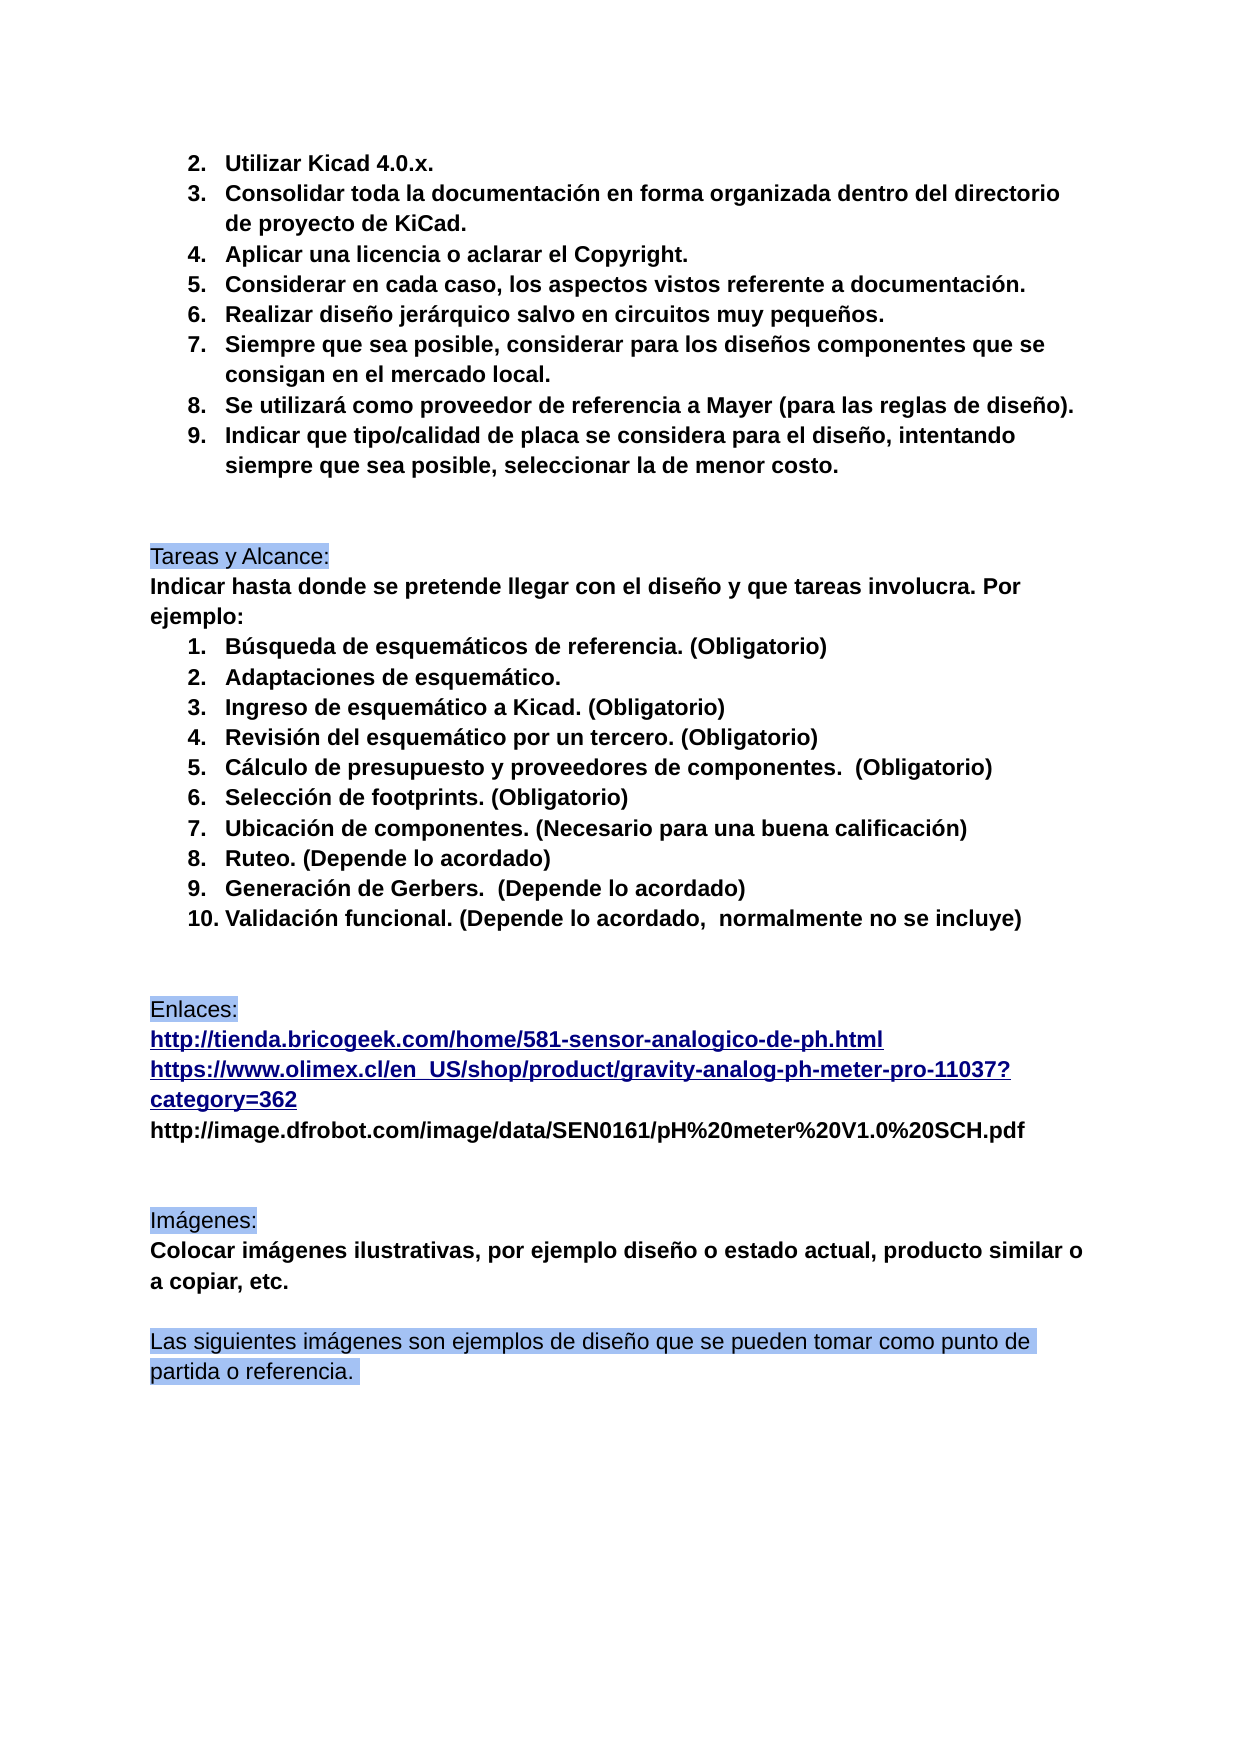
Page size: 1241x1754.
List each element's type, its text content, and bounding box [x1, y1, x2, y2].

text Imágenes: [150, 1207, 1090, 1234]
list Ingreso de esquemático a Kicad. (Obligatorio) [187, 694, 1090, 720]
list Aplicar una licencia o aclarar el Copyright. [187, 241, 1090, 267]
text Indicar hasta donde se pretende llegar con el diseño y que tareas involucra. Por ejemplo: [150, 573, 1090, 629]
list Utilizar Kicad 4.0.x. [187, 150, 1090, 176]
text http://tienda.bricogeek.com/home/581-sensor-analogico-de-ph.html [150, 1026, 1090, 1052]
list Consolidar toda la documentación en forma organizada dentro del directorio de proyecto de KiCad. [187, 180, 1090, 237]
list Ubicación de componentes. (Necesario para una buena calificación) [187, 814, 1090, 841]
list Considerar en cada caso, los aspectos vistos referente a documentación. [187, 271, 1090, 297]
text https://www.olimex.cl/en_US/shop/product/gravity-analog-ph-meter-pro-11037?category=362 [150, 1056, 1090, 1113]
list Realizar diseño jerárquico salvo en circuitos muy pequeños. [187, 301, 1090, 327]
text Las siguientes imágenes son ejemplos de diseño que se pueden tomar como punto de partida o referencia. [150, 1328, 1090, 1385]
text Colocar imágenes ilustrativas, por ejemplo diseño o estado actual, producto similar o a copiar, etc. [150, 1237, 1090, 1294]
text Tareas y Alcance: [150, 543, 1090, 569]
list Se utilizará como proveedor de referencia a Mayer (para las reglas de diseño). [187, 392, 1090, 418]
list Ruteo. (Depende lo acordado) [187, 845, 1090, 871]
list Cálculo de presupuesto y proveedores de componentes. (Obligatorio) [187, 754, 1090, 781]
list Siempre que sea posible, considerar para los diseños componentes que se consigan en el mercado local. [187, 331, 1090, 388]
list Búsqueda de esquemáticos de referencia. (Obligatorio) [187, 633, 1090, 660]
list Generación de Gerbers. (Depende lo acordado) [187, 875, 1090, 901]
list Validación funcional. (Depende lo acordado, normalmente no se incluye) [187, 905, 1090, 932]
text Enlaces: [150, 996, 1090, 1022]
list Indicar que tipo/calidad de placa se considera para el diseño, intentando siempre que sea posible, seleccionar la de menor costo. [187, 422, 1090, 478]
list Selección de footprints. (Obligatorio) [187, 784, 1090, 811]
list Adaptaciones de esquemático. [187, 663, 1090, 690]
list Revisión del esquemático por un tercero. (Obligatorio) [187, 724, 1090, 750]
text http://image.dfrobot.com/image/data/SEN0161/pH%20meter%20V1.0%20SCH.pdf [150, 1117, 1090, 1143]
